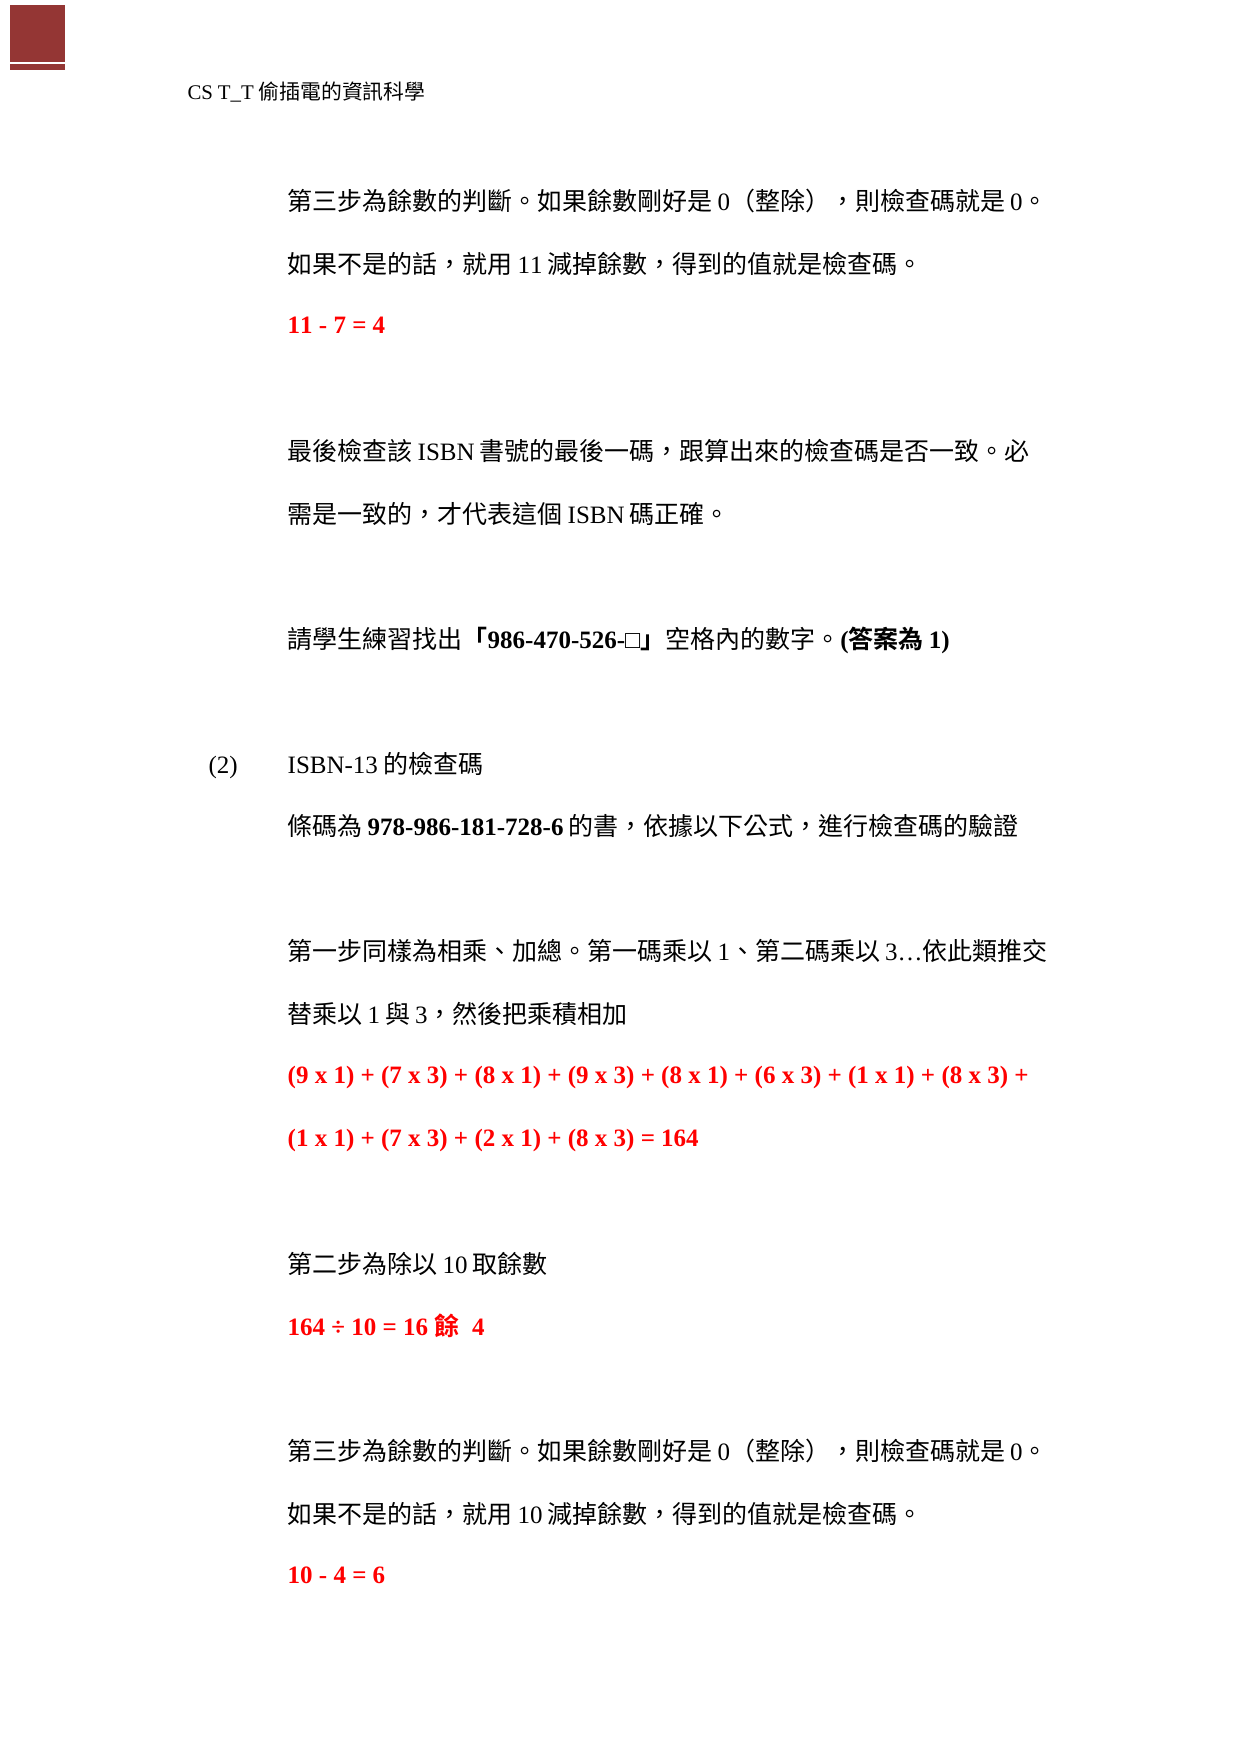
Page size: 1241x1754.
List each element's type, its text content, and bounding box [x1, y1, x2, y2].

text 第二步為除以10取餘數 [287, 1221, 1053, 1283]
text 第三步為餘數的判斷。如果餘數剛好是0（整除），則檢查碼就是0。如果不是的話，就用10減掉餘數，得到的值就是檢查碼。 [287, 1408, 1053, 1533]
list ISBN-13的檢查碼 條碼為978-986-181-728-6的書，依據以下公式，進行檢查碼的驗證 [237, 721, 1053, 846]
text (9 x 1) + (7 x 3) + (8 x 1) + (9 x 3) + (8 x 1) + (6 x 3) + (1 x 1) + (8 x 3) + (1 x 1) + (7 x 3) + (2 x 1) + (8 x 3) = 164 [287, 1033, 1053, 1158]
text 第三步為餘數的判斷。如果餘數剛好是0（整除），則檢查碼就是0。如果不是的話，就用11減掉餘數，得到的值就是檢查碼。 [287, 158, 1053, 283]
text 請學生練習找出「986-470-526-□」空格內的數字。(答案為1) [287, 596, 1053, 658]
text 11 - 7 = 4 [287, 283, 1053, 346]
text 最後檢查該ISBN書號的最後一碼，跟算出來的檢查碼是否一致。必需是一致的，才代表這個ISBN碼正確。 [287, 408, 1053, 533]
text 10 - 4 = 6 [287, 1533, 1053, 1596]
text 第一步同樣為相乘、加總。第一碼乘以1、第二碼乘以3…依此類推交替乘以1與3，然後把乘積相加 [287, 908, 1053, 1033]
text 164 ÷ 10 = 16 餘 4 [287, 1283, 1053, 1346]
